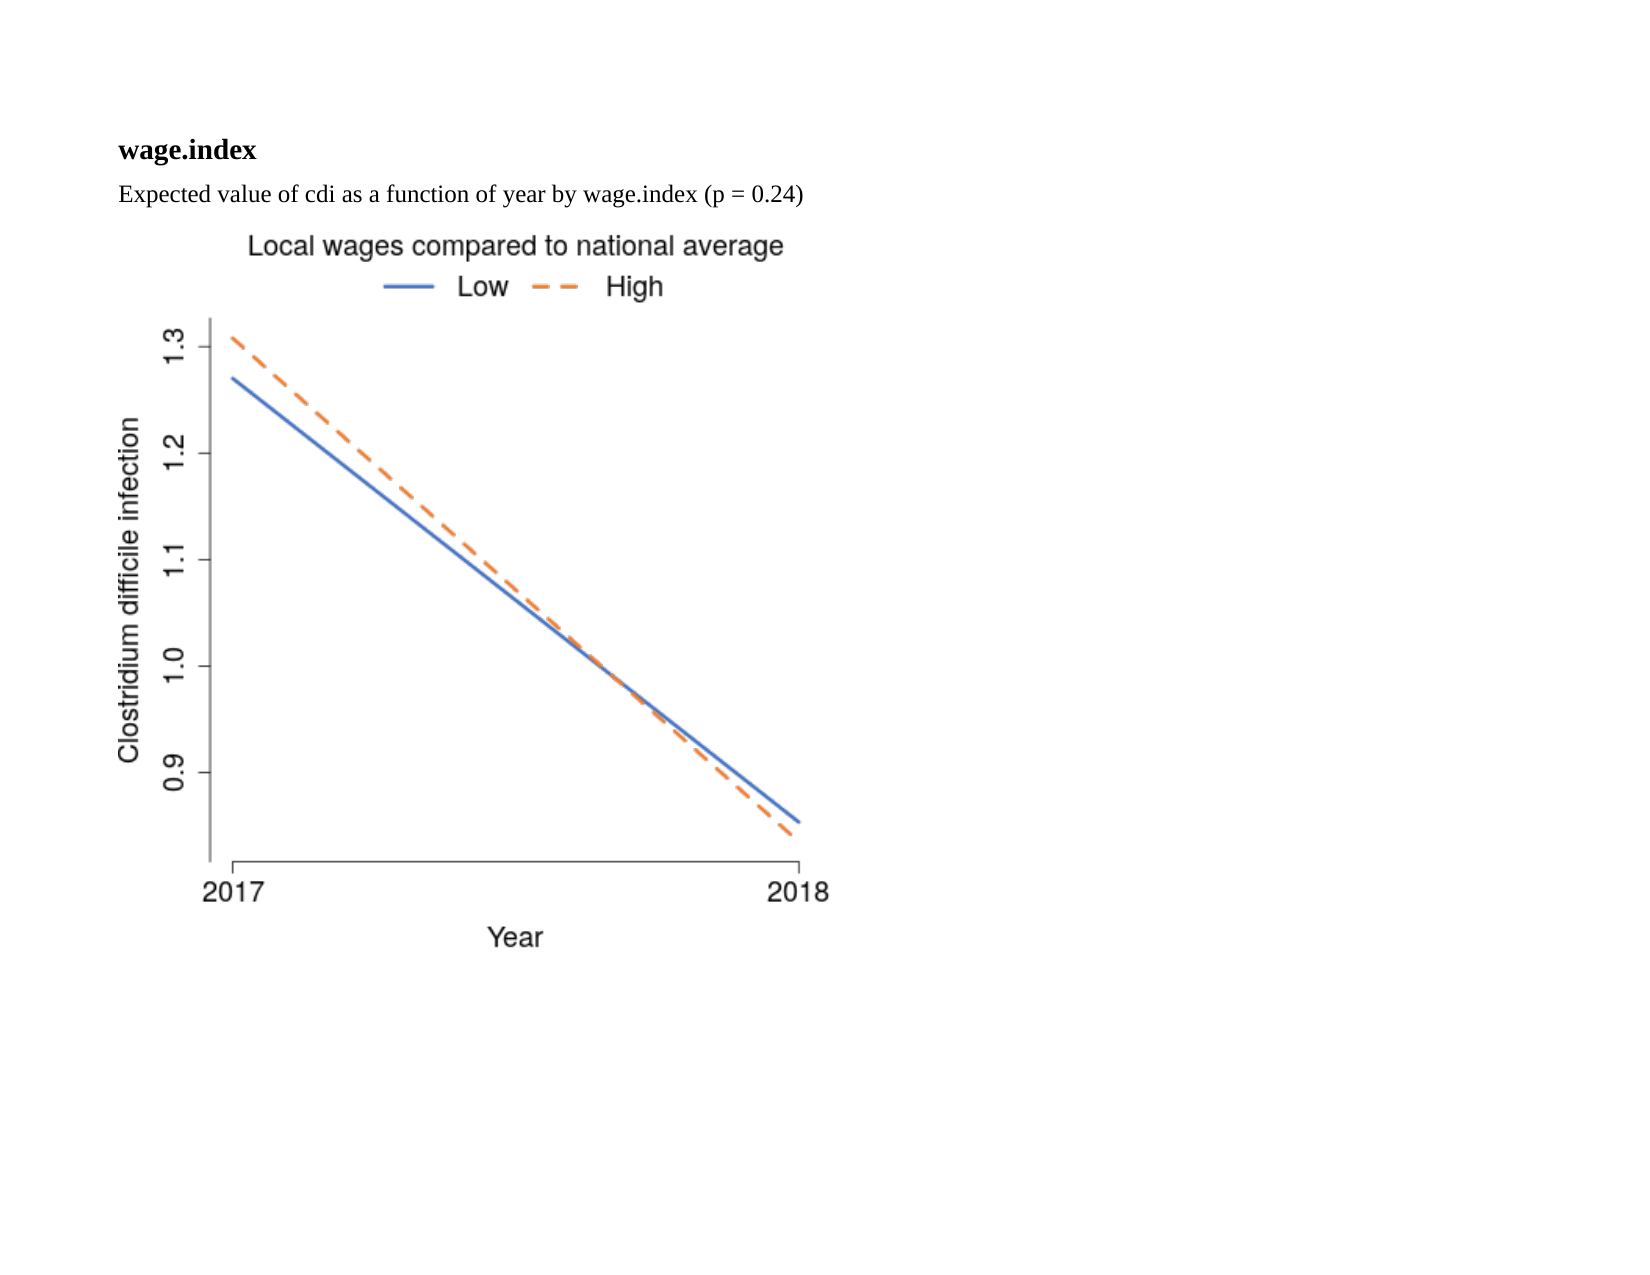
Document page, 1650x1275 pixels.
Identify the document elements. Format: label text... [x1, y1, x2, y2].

picture [118, 226, 869, 977]
text Expected value of cdi as a function of year by wage.index (p = 0.24) [118, 179, 1532, 207]
subtitle wage.index [118, 133, 1532, 166]
